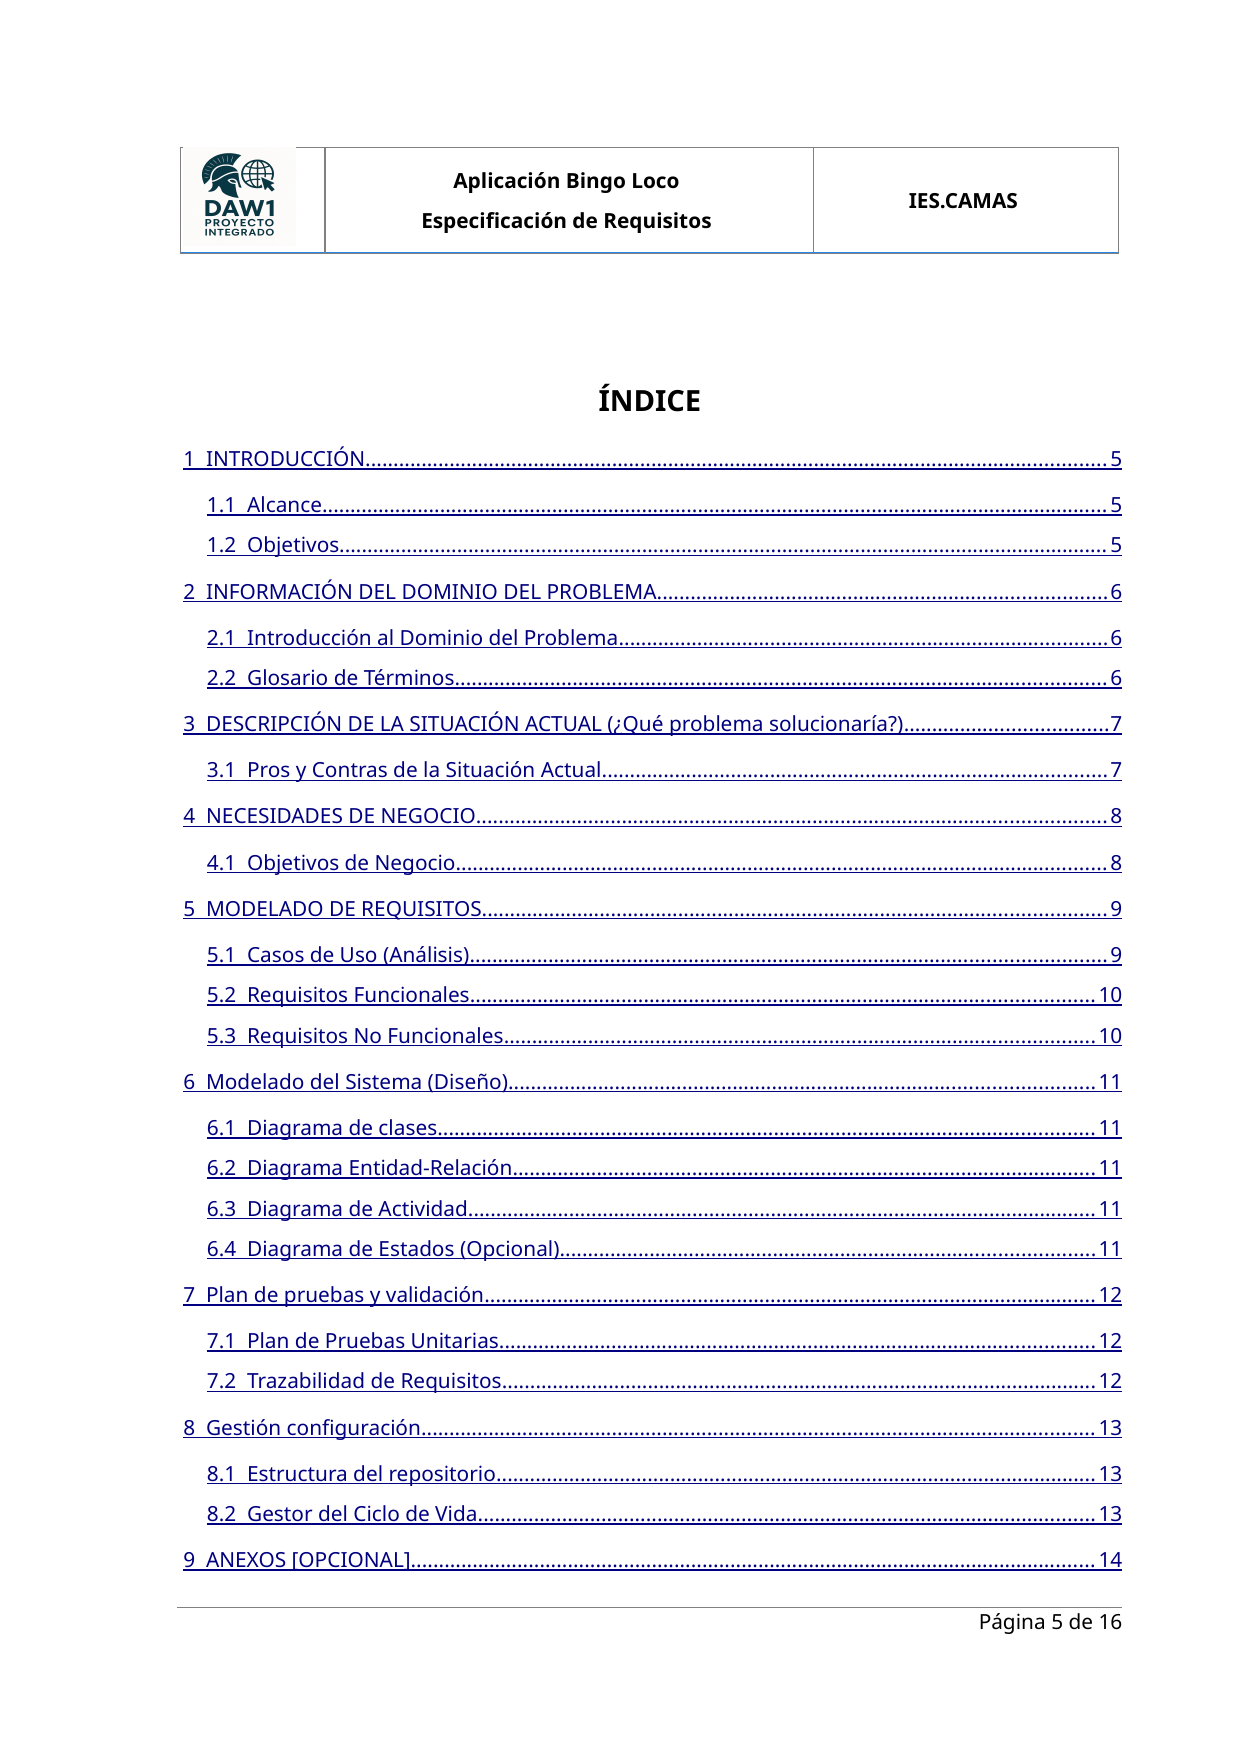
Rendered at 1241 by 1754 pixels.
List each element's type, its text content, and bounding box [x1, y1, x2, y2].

text 2 INFORMACIÓN DEL DOMINIO DEL PROBLEMA 6 [183, 577, 1122, 601]
text 7 Plan de pruebas y validación 12 [183, 1280, 1122, 1304]
text 5.1 Casos de Uso (Análisis) 9 [207, 940, 1122, 964]
subtitle ÍNDICE [177, 380, 1122, 420]
text 3.1 Pros y Contras de la Situación Actual 7 [207, 756, 1122, 780]
text 4 NECESIDADES DE NEGOCIO 8 [183, 802, 1122, 826]
text 5.2 Requisitos Funcionales 10 [207, 980, 1122, 1004]
text 6 Modelado del Sistema (Diseño) 11 [183, 1067, 1122, 1091]
picture [183, 147, 296, 246]
text 9 ANEXOS [OPCIONAL] 14 [183, 1545, 1122, 1569]
text 8.2 Gestor del Ciclo de Vida 13 [207, 1499, 1122, 1523]
text 5 MODELADO DE REQUISITOS 9 [183, 894, 1122, 918]
text 2.1 Introducción al Dominio del Problema 6 [207, 623, 1122, 647]
text 6.1 Diagrama de clases 11 [207, 1113, 1122, 1137]
text 5.3 Requisitos No Funcionales 10 [207, 1021, 1122, 1045]
text 1.2 Objetivos 5 [207, 531, 1122, 555]
text 7.2 Trazabilidad de Requisitos 12 [207, 1367, 1122, 1391]
text 4.1 Objetivos de Negocio 8 [207, 848, 1122, 872]
text 6.3 Diagrama de Actividad 11 [207, 1194, 1122, 1218]
text 6.4 Diagrama de Estados (Opcional) 11 [207, 1234, 1122, 1258]
text 7.1 Plan de Pruebas Unitarias 12 [207, 1326, 1122, 1350]
text 1 INTRODUCCIÓN 5 [183, 444, 1122, 468]
text 6.2 Diagrama Entidad-Relación 11 [207, 1153, 1122, 1177]
text 8.1 Estructura del repositorio 13 [207, 1459, 1122, 1483]
text 1.1 Alcance 5 [207, 490, 1122, 514]
text 3 DESCRIPCIÓN DE LA SITUACIÓN ACTUAL (¿Qué problema solucionaría?) 7 [183, 709, 1122, 733]
text 8 Gestión configuración 13 [183, 1413, 1122, 1437]
text 2.2 Glosario de Términos 6 [207, 663, 1122, 687]
